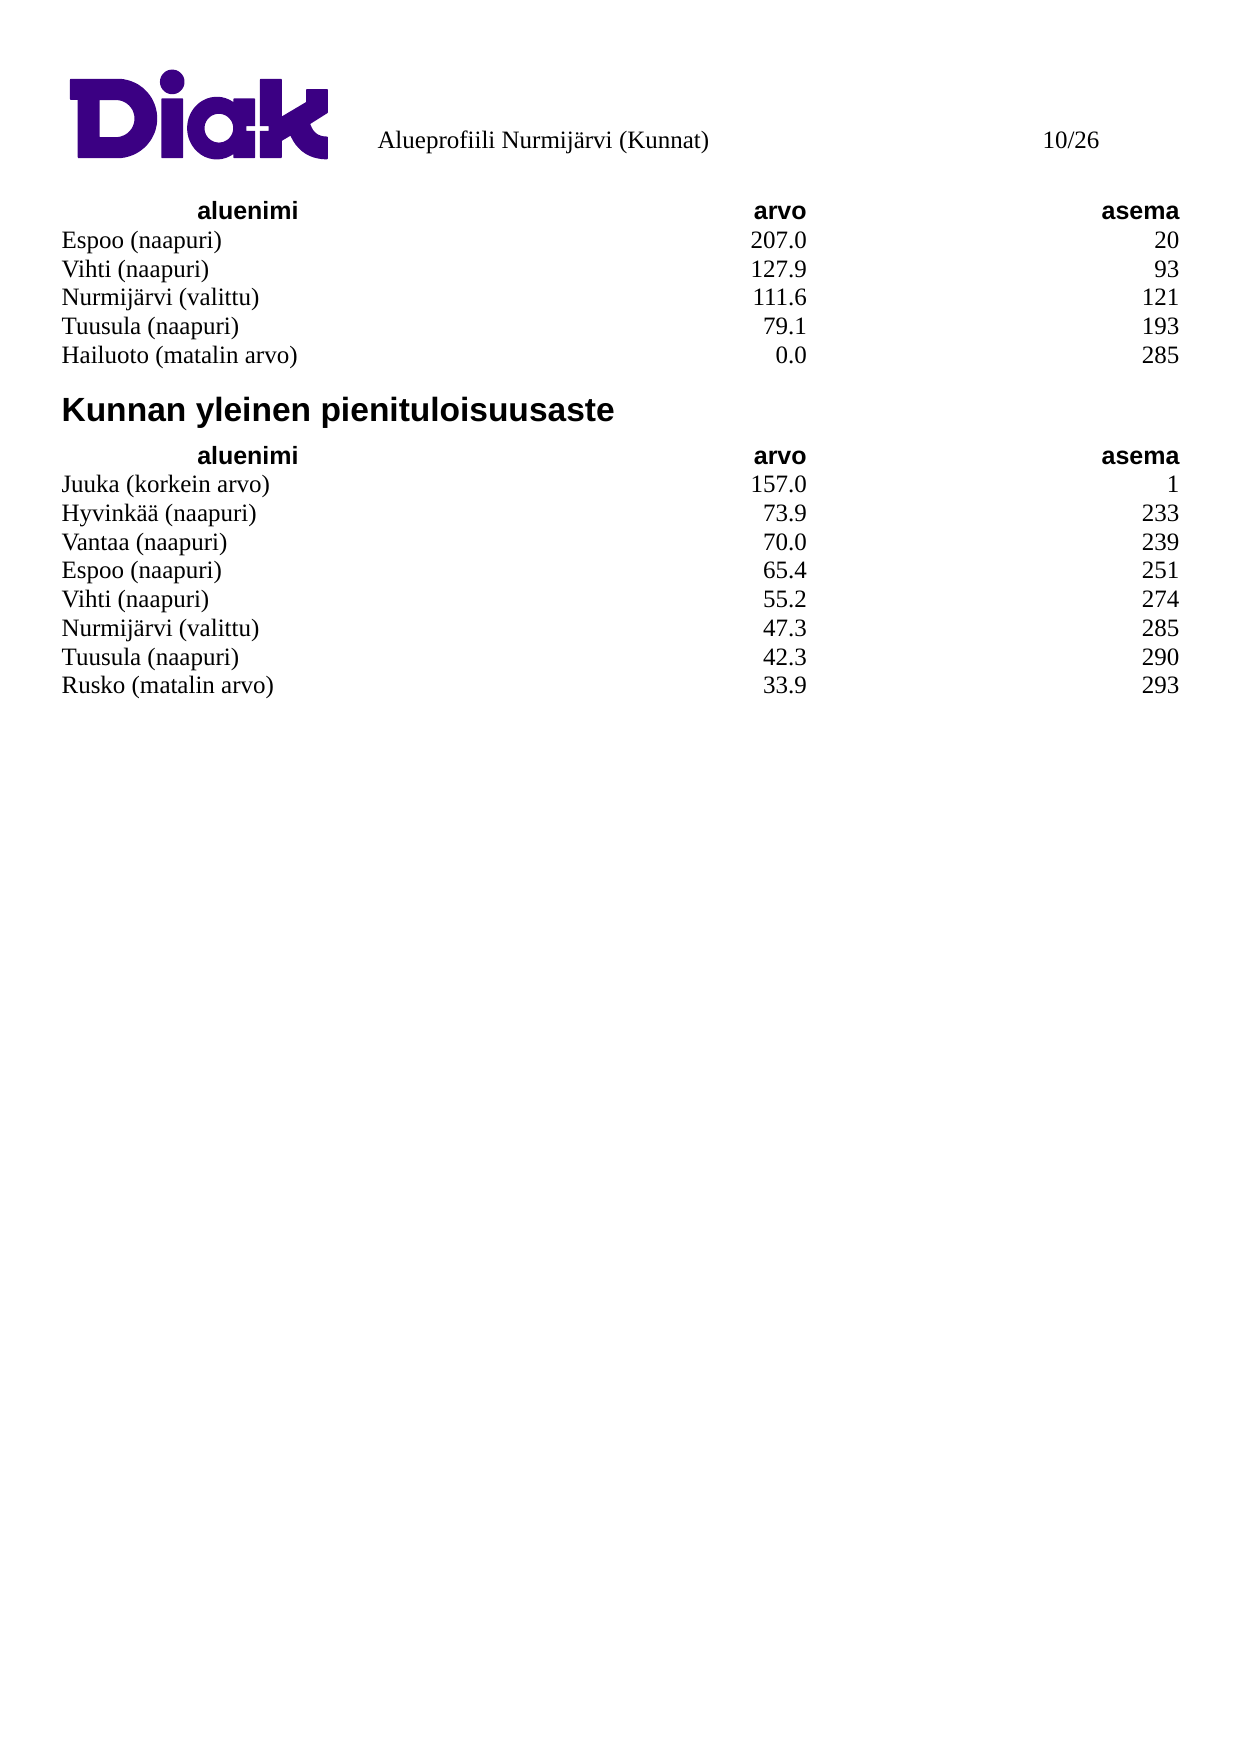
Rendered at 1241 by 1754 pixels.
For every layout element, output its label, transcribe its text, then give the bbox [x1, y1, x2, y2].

table_cell 274 [806, 584, 1179, 613]
table_cell 157.0 [434, 469, 806, 498]
table_cell 285 [806, 613, 1179, 642]
table_cell Tuusula (naapuri) [61, 311, 434, 340]
table_cell 293 [806, 671, 1179, 699]
table_cell 93 [806, 254, 1179, 282]
table_cell Hailuoto (matalin arvo) [61, 340, 434, 369]
table_cell 73.9 [434, 498, 806, 527]
table_cell Vihti (naapuri) [61, 254, 434, 282]
table_cell 42.3 [434, 642, 806, 671]
table_cell 285 [806, 340, 1179, 369]
table_cell 127.9 [434, 254, 806, 282]
table_cell 251 [806, 556, 1179, 584]
table_cell 20 [806, 225, 1179, 254]
table_cell 33.9 [434, 671, 806, 699]
table_cell Nurmijärvi (valittu) [61, 283, 434, 311]
table_header arvo [434, 441, 806, 469]
table_cell 111.6 [434, 283, 806, 311]
table_cell 233 [806, 498, 1179, 527]
table_cell Rusko (matalin arvo) [61, 671, 434, 699]
subtitle Kunnan yleinen pienituloisuusaste [61, 389, 1179, 428]
table_cell 1 [806, 469, 1179, 498]
table_cell 121 [806, 283, 1179, 311]
table_cell Espoo (naapuri) [61, 556, 434, 584]
table_cell 0.0 [434, 340, 806, 369]
table_header aluenimi [61, 441, 434, 469]
table_header aluenimi [61, 196, 434, 225]
table_cell 47.3 [434, 613, 806, 642]
table_cell 193 [806, 311, 1179, 340]
table_cell Tuusula (naapuri) [61, 642, 434, 671]
table_cell Juuka (korkein arvo) [61, 469, 434, 498]
table_cell Hyvinkää (naapuri) [61, 498, 434, 527]
table_cell 79.1 [434, 311, 806, 340]
table_cell Espoo (naapuri) [61, 225, 434, 254]
table_cell 70.0 [434, 527, 806, 556]
table_header asema [806, 196, 1179, 225]
table_header arvo [434, 196, 806, 225]
table_cell Vihti (naapuri) [61, 584, 434, 613]
table_cell 207.0 [434, 225, 806, 254]
table_cell 65.4 [434, 556, 806, 584]
table_cell 55.2 [434, 584, 806, 613]
table_header asema [806, 441, 1179, 469]
table_cell Vantaa (naapuri) [61, 527, 434, 556]
table_cell Nurmijärvi (valittu) [61, 613, 434, 642]
table_cell 290 [806, 642, 1179, 671]
table_cell 239 [806, 527, 1179, 556]
